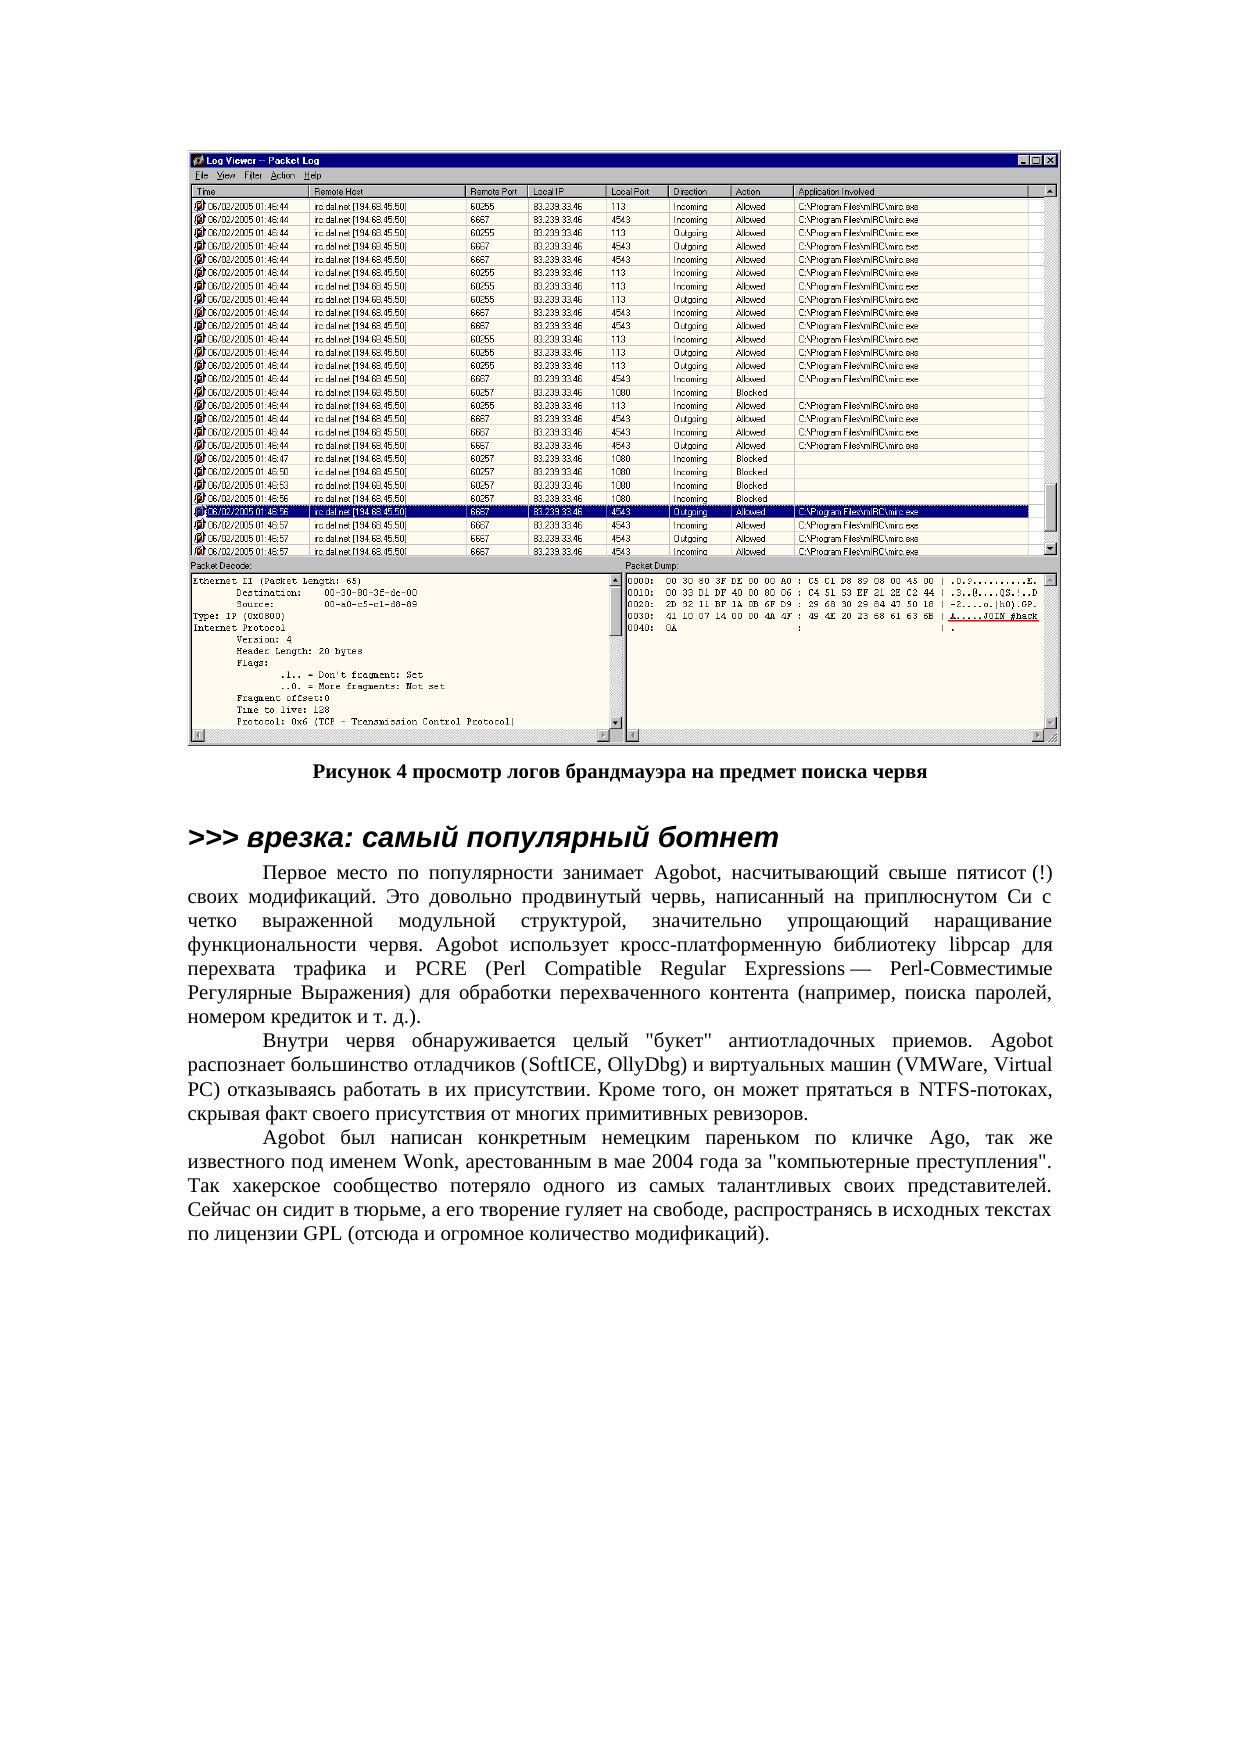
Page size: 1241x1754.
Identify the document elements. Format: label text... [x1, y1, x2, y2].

text Внутри червя обнаруживается целый "букет" антиотладочных приемов. Agobot распознает большинство отладчиков (SoftICE, OllyDbg) и виртуальных машин (VMWare, Virtual PC) отказываясь работать в их присутствии. Кроме того, он может прятаться в NTFS-потоках, скрывая факт своего присутствия от многих примитивных ревизоров. [187, 1028, 1053, 1124]
text Первое место по популярности занимает Agobot, насчитывающий свыше пятисот (!) своих модификаций. Это довольно продвинутый червь, написанный на приплюснутом Си с четко выраженной модульной структурой, значительно упрощающий наращивание функциональности червя. Agobot использует кросс-платформенную библиотеку libpcap для перехвата трафика и PCRE (Perl Compatible Regular Expressions — Perl-Совместимые Регулярные Выражения) для обработки перехваченного контента (например, поиска паролей, номером кредиток и т. д.). [187, 860, 1053, 1028]
subtitle >>> врезка: самый популярный ботнет [187, 820, 1053, 854]
picture [187, 150, 1061, 746]
text Рисунок 4 просмотр логов брандмауэра на предмет поиска червя [187, 758, 1053, 783]
text Agobot был написан конкретным немецким пареньком по кличке Ago, так же известного под именем Wonk, арестованным в мае 2004 года за "компьютерные преступления". Так хакерское сообщество потеряло одного из самых талантливых своих представителей. Сейчас он сидит в тюрьме, а его творение гуляет на свободе, распространясь в исходных текстах по лицензии GPL (отсюда и огромное количество модификаций). [187, 1124, 1053, 1245]
